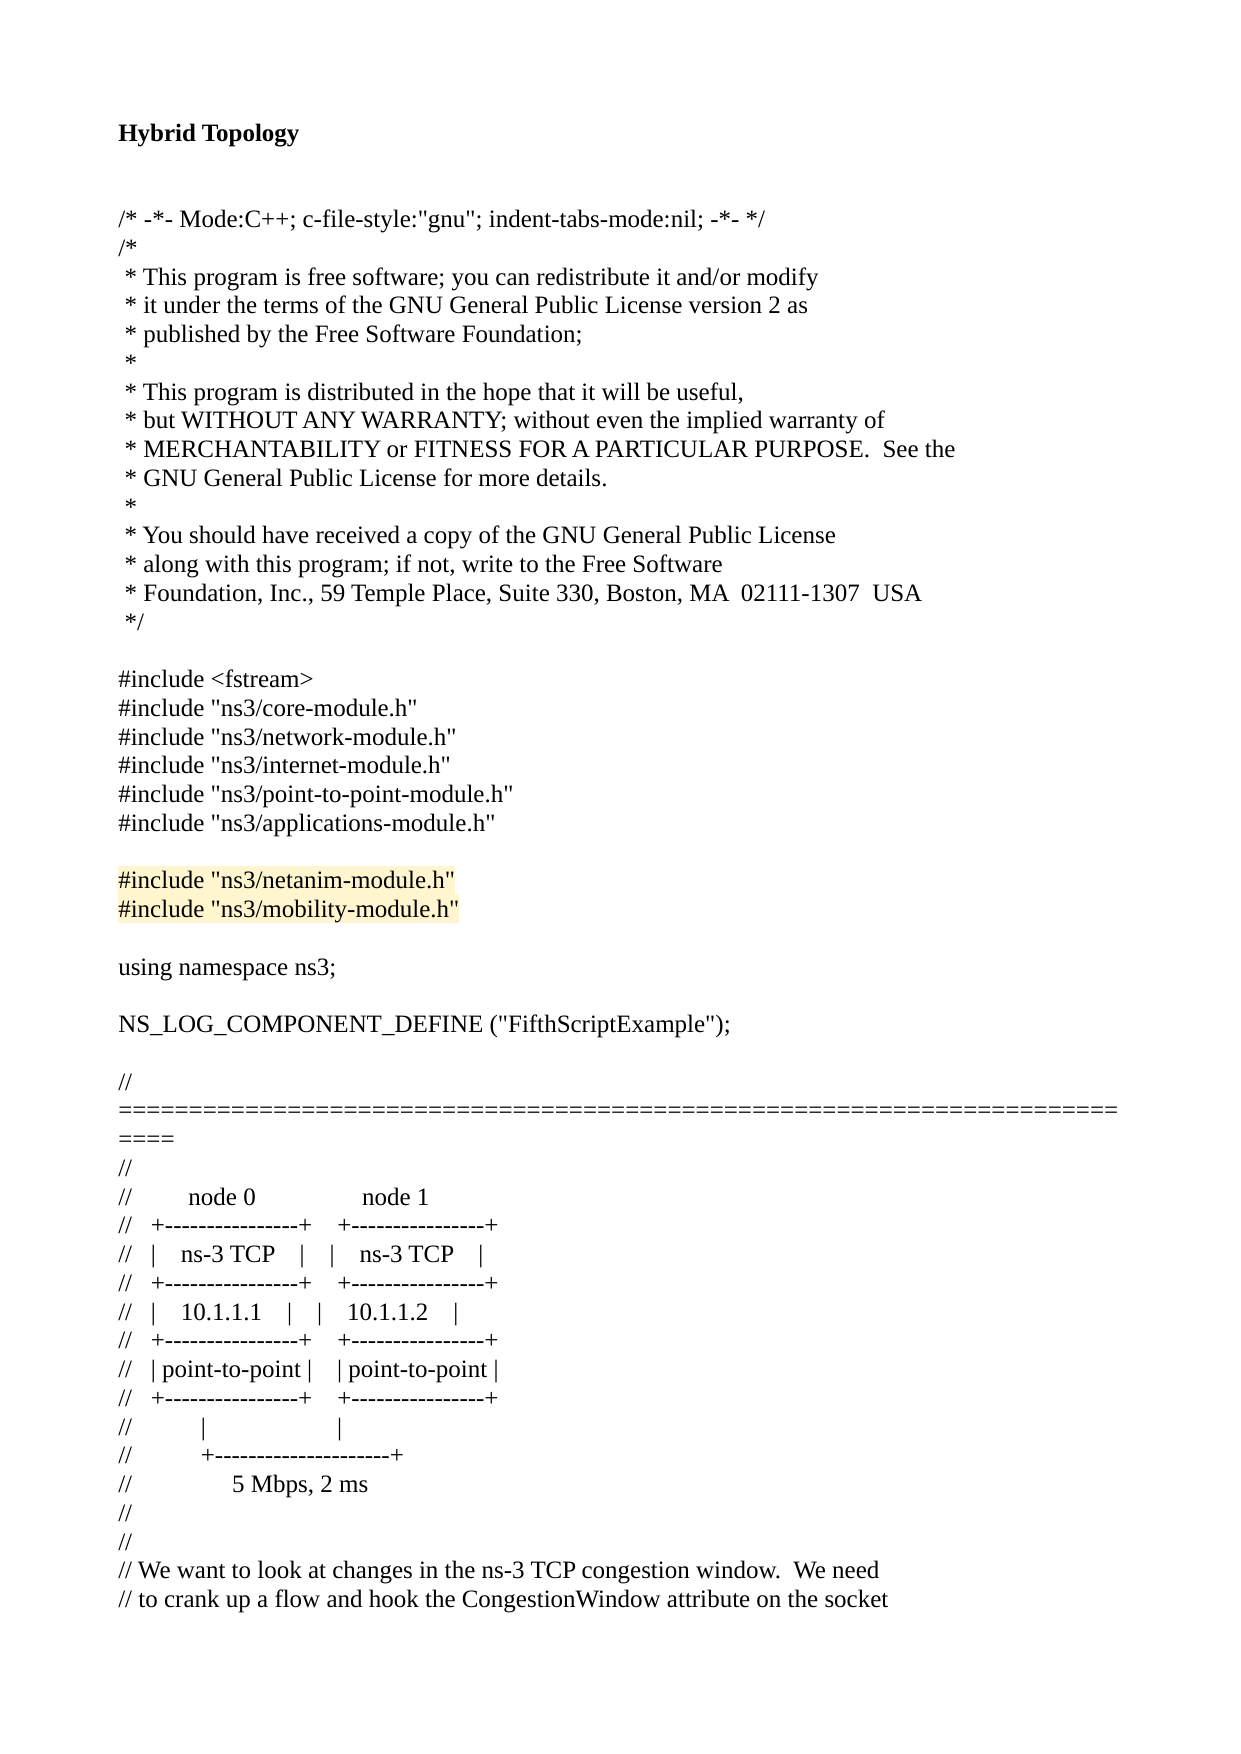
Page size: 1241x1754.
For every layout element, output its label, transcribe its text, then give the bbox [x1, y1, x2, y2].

text // | 10.1.1.1 | | 10.1.1.2 | [118, 1297, 1122, 1326]
text // [118, 1527, 1122, 1556]
text * but WITHOUT ANY WARRANTY; without even the implied warranty of [118, 406, 1122, 434]
text * it under the terms of the GNU General Public License version 2 as [118, 291, 1122, 319]
text Hybrid Topology [118, 118, 1122, 147]
text // =========================================================================== [118, 1067, 1122, 1153]
text #include "ns3/core-module.h" [118, 693, 1122, 722]
text #include <fstream> [118, 664, 1122, 693]
text * published by the Free Software Foundation; [118, 319, 1122, 348]
text * This program is free software; you can redistribute it and/or modify [118, 262, 1122, 291]
text #include "ns3/point-to-point-module.h" [118, 779, 1122, 808]
text // +----------------+ +----------------+ [118, 1268, 1122, 1297]
text // [118, 1153, 1122, 1182]
text // node 0 node 1 [118, 1182, 1122, 1211]
text // | | [118, 1412, 1122, 1441]
text * Foundation, Inc., 59 Temple Place, Suite 330, Boston, MA 02111-1307 USA [118, 578, 1122, 607]
text // [118, 1498, 1122, 1527]
text /* -*- Mode:C++; c-file-style:"gnu"; indent-tabs-mode:nil; -*- */ [118, 204, 1122, 233]
text #include "ns3/mobility-module.h" [118, 894, 1122, 923]
text * GNU General Public License for more details. [118, 463, 1122, 492]
text // | ns-3 TCP | | ns-3 TCP | [118, 1239, 1122, 1268]
text // to crank up a flow and hook the CongestionWindow attribute on the socket [118, 1584, 1122, 1613]
text NS_LOG_COMPONENT_DEFINE ("FifthScriptExample"); [118, 1009, 1122, 1038]
text * This program is distributed in the hope that it will be useful, [118, 377, 1122, 406]
text * You should have received a copy of the GNU General Public License [118, 521, 1122, 549]
text /* [118, 233, 1122, 262]
text * [118, 348, 1122, 377]
text // We want to look at changes in the ns-3 TCP congestion window. We need [118, 1556, 1122, 1584]
text // +----------------+ +----------------+ [118, 1383, 1122, 1412]
text * [118, 492, 1122, 521]
text using namespace ns3; [118, 952, 1122, 981]
text * along with this program; if not, write to the Free Software [118, 549, 1122, 578]
text * MERCHANTABILITY or FITNESS FOR A PARTICULAR PURPOSE. See the [118, 434, 1122, 463]
text #include "ns3/netanim-module.h" [118, 866, 1122, 894]
text // +----------------+ +----------------+ [118, 1326, 1122, 1354]
text // 5 Mbps, 2 ms [118, 1469, 1122, 1498]
text */ [118, 607, 1122, 636]
text #include "ns3/internet-module.h" [118, 751, 1122, 779]
text #include "ns3/applications-module.h" [118, 808, 1122, 837]
text // | point-to-point | | point-to-point | [118, 1354, 1122, 1383]
text // +---------------------+ [118, 1441, 1122, 1469]
text #include "ns3/network-module.h" [118, 722, 1122, 751]
text // +----------------+ +----------------+ [118, 1211, 1122, 1239]
